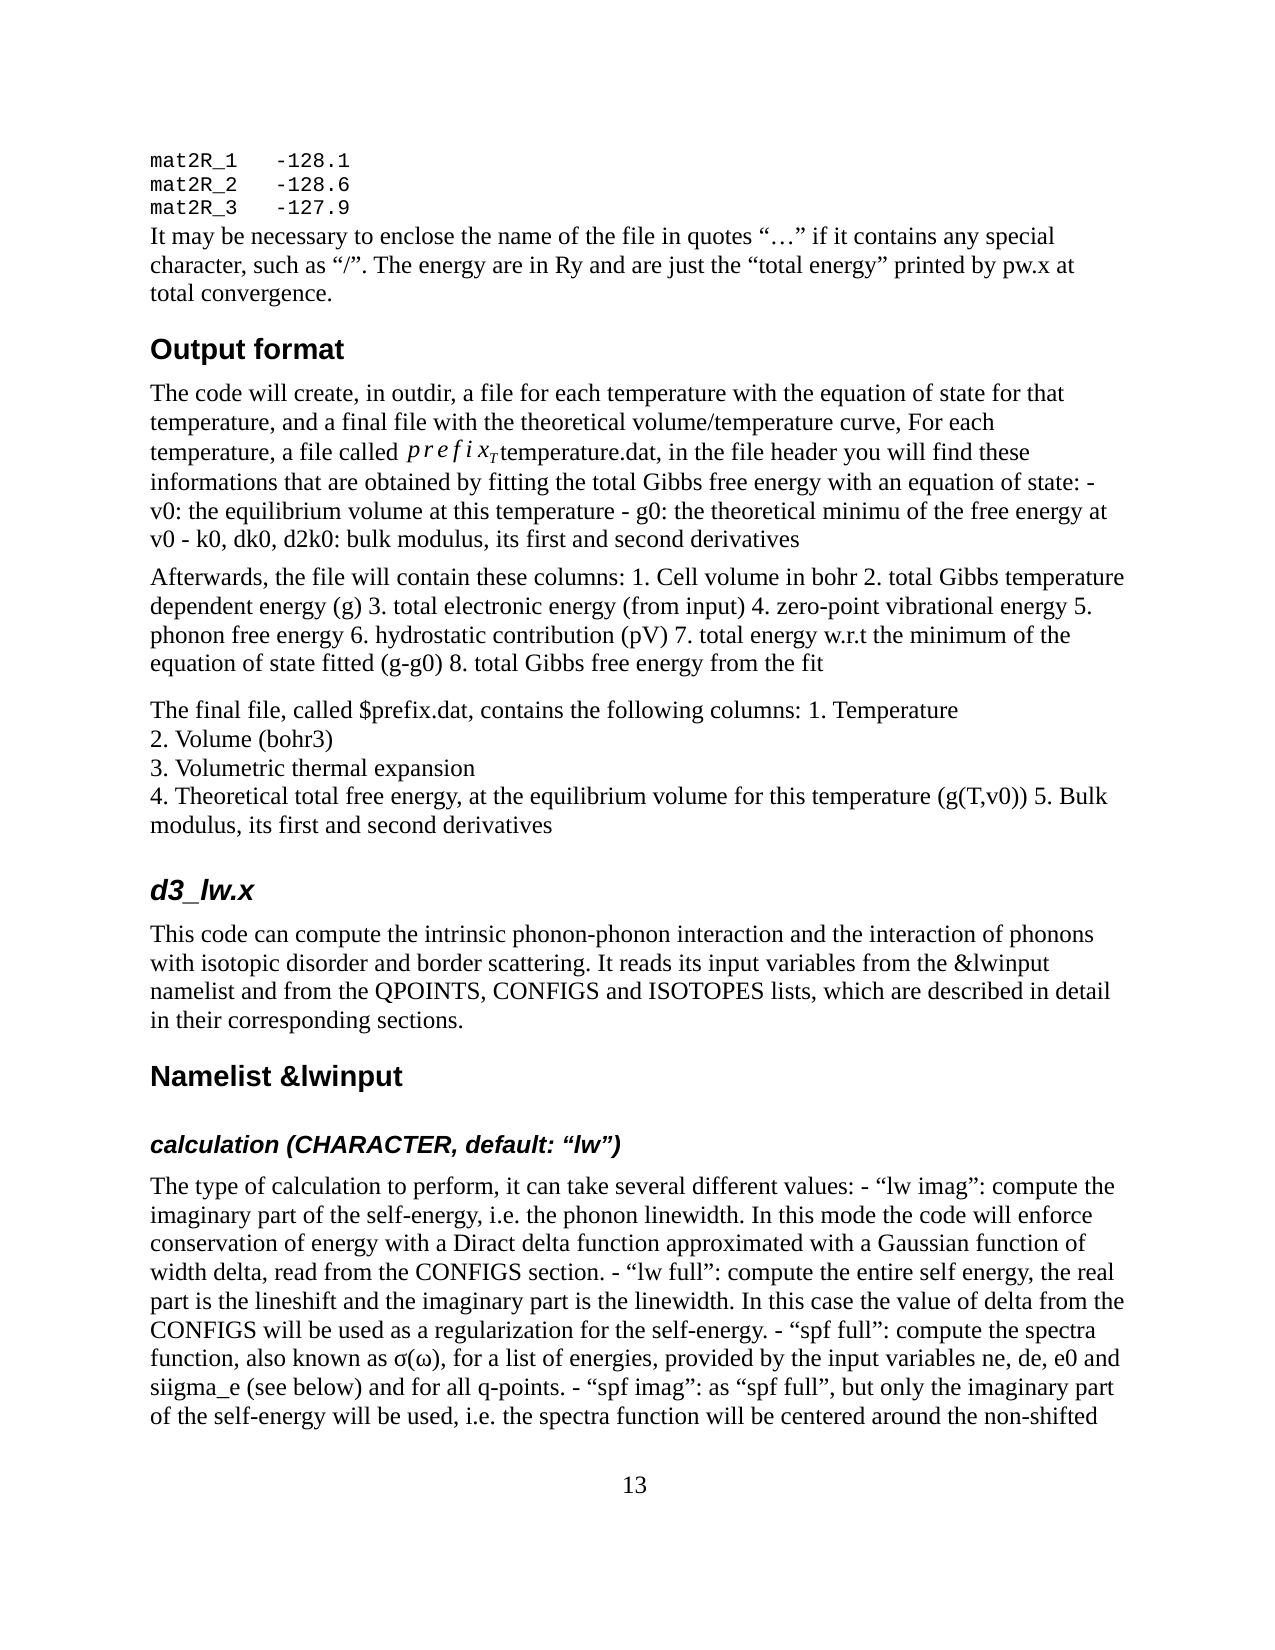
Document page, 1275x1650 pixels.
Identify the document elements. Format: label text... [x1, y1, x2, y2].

text The type of calculation to perform, it can take several different values: - “lw imag”: compute the imaginary part of the self-energy, i.e. the phonon linewidth. In this mode the code will enforce conservation of energy with a Diract delta function approximated with a Gaussian function of width delta, read from the CONFIGS section. - “lw full”: compute the entire self energy, the real part is the lineshift and the imaginary part is the linewidth. In this case the value of delta from the CONFIGS will be used as a regularization for the self-energy. - “spf full”: compute the spectra function, also known as σ(ω), for a list of energies, provided by the input variables ne, de, e0 and siigma_e (see below) and for all q-points. - “spf imag”: as “spf full”, but only the imaginary part of the self-energy will be used, i.e. the spectra function will be centered around the non-shifted [150, 1171, 1125, 1430]
subtitle Output format [150, 332, 1125, 366]
text The final file, called $prefix.dat, contains the following columns: 1. Temperature 2. Volume (bohr3) 3. Volumetric thermal expansion 4. Theoretical total free energy, at the equilibrium volume for this temperature (g(T,v0)) 5. Bulk modulus, its first and second derivatives [150, 695, 1125, 839]
subtitle calculation (CHARACTER, default: “lw”) [150, 1130, 1125, 1158]
text mat2R_3 -127.9 [150, 197, 1125, 221]
subtitle Namelist &lwinput [150, 1059, 1125, 1092]
text Afterwards, the file will contain these columns: 1. Cell volume in bohr 2. total Gibbs temperature dependent energy (g) 3. total electronic energy (from input) 4. zero-point vibrational energy 5. phonon free energy 6. hydrostatic contribution (pV) 7. total energy w.r.t the minimum of the equation of state fitted (g-g0) 8. total Gibbs free energy from the fit [150, 562, 1125, 677]
text It may be necessary to enclose the name of the file in quotes “…” if it contains any special character, such as “/”. The energy are in Ry and are just the “total energy” printed by pw.x at total convergence. [150, 221, 1125, 307]
text mat2R_1 -128.1 [150, 150, 1125, 174]
text mat2R_2 -128.6 [150, 174, 1125, 197]
subtitle d3_lw.x [150, 873, 1125, 906]
text The code will create, in outdir, a file for each temperature with the equation of state for that temperature, and a final file with the theoretical volume/temperature curve, For each temperature, a file called temperature.dat, in the file header you will find these informations that are obtained by fitting the total Gibbs free energy with an equation of state: - v0: the equilibrium volume at this temperature - g0: the theoretical minimu of the free energy at v0 - k0, dk0, d2k0: bulk modulus, its first and second derivatives [150, 378, 1125, 553]
text This code can compute the intrinsic phonon-phonon interaction and the interaction of phonons with isotopic disorder and border scattering. It reads its input variables from the &lwinput namelist and from the QPOINTS, CONFIGS and ISOTOPES lists, which are described in detail in their corresponding sections. [150, 919, 1125, 1034]
